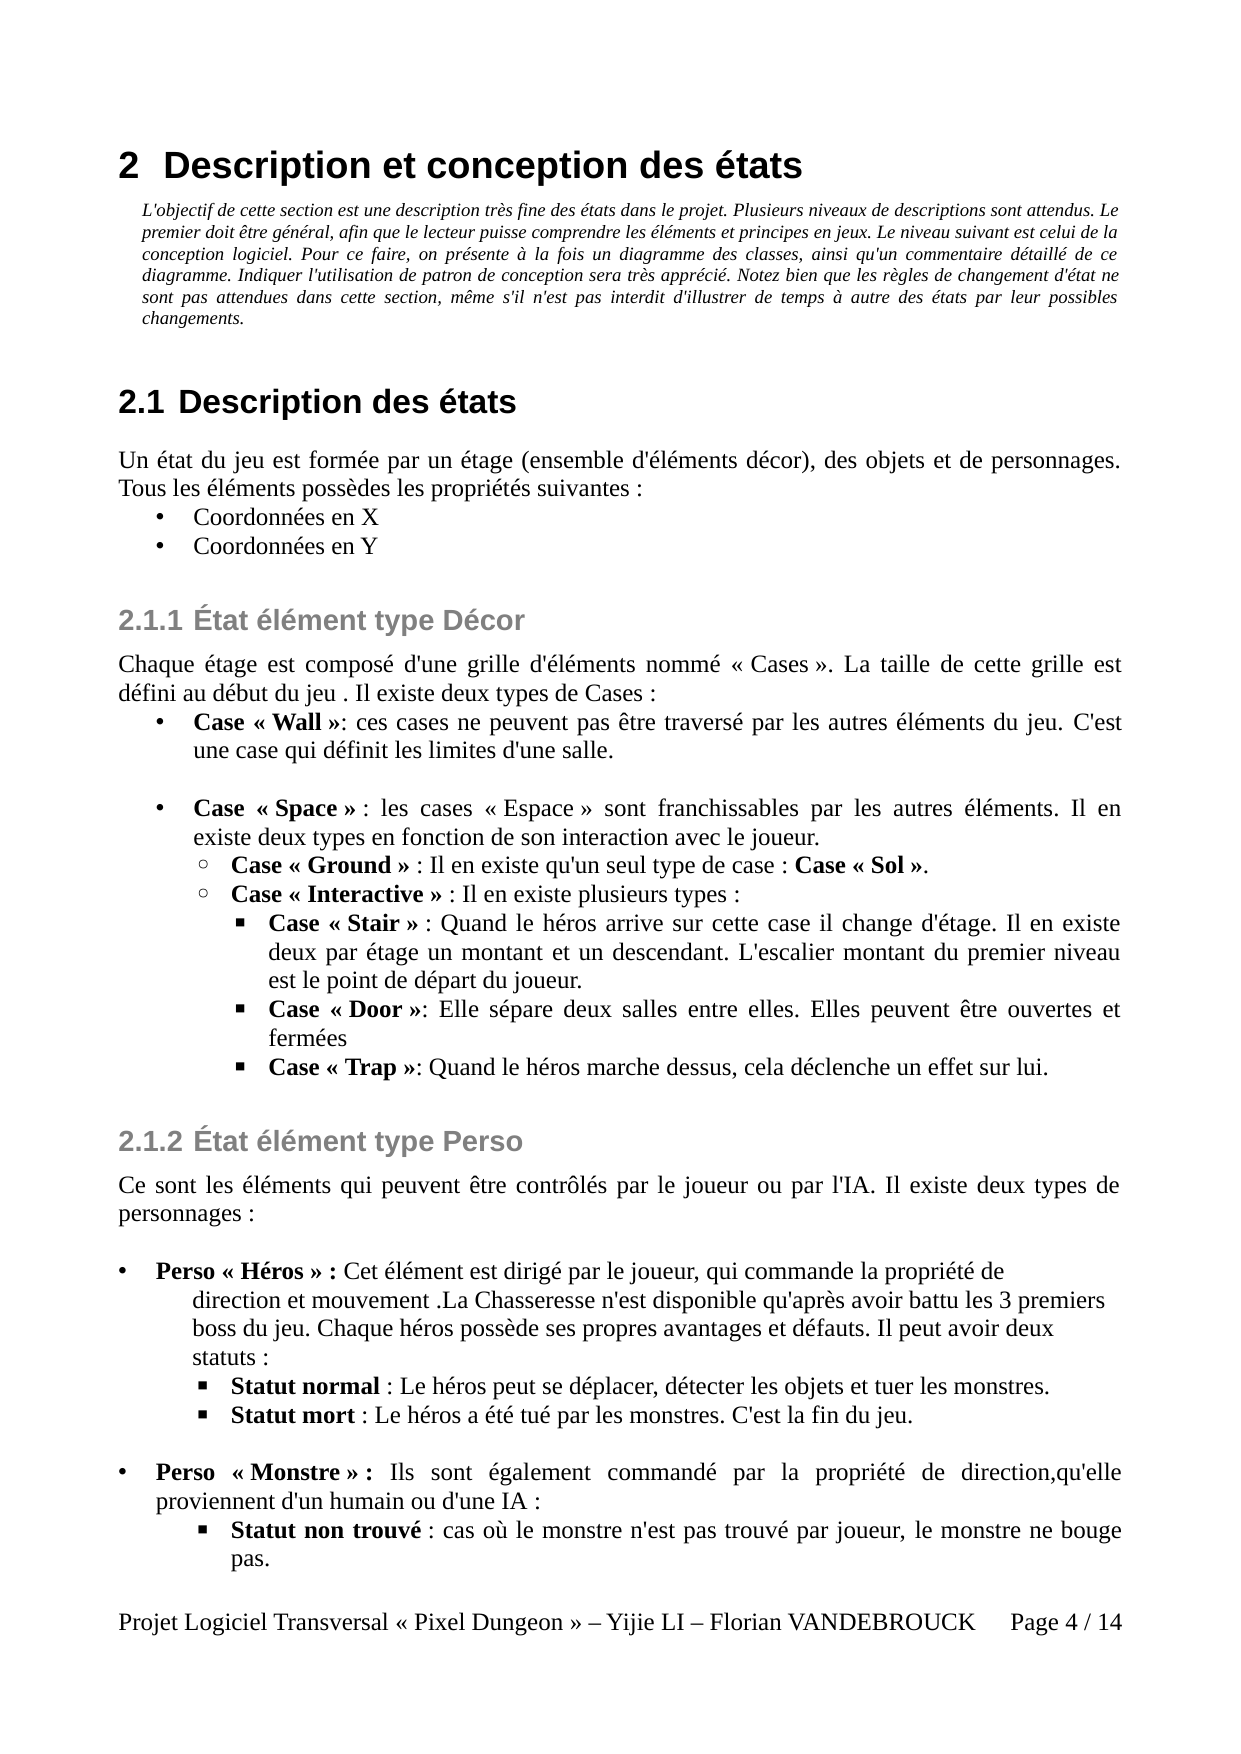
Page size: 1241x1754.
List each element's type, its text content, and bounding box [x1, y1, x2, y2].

list Case « Ground » : Il en existe qu'un seul type de case : Case « Sol ». [193, 850, 1122, 879]
subtitle État élément type Décor [118, 603, 1122, 637]
list Case « Trap »: Quand le héros marche dessus, cela déclenche un effet sur lui. [231, 1052, 1122, 1080]
subtitle Description des états [118, 382, 1122, 421]
subtitle Description et conception des états [118, 143, 1122, 187]
list Case « Wall »: ces cases ne peuvent pas être traversé par les autres éléments du jeu. C'est une case qui définit les limites d'une salle. [156, 707, 1122, 764]
list Statut non trouvé : cas où le monstre n'est pas trouvé par joueur, le monstre ne bouge pas. [193, 1515, 1122, 1572]
text Ce sont les éléments qui peuvent être contrôlés par le joueur ou par l'IA. Il existe deux types de personnages : [118, 1170, 1122, 1227]
text direction et mouvement .La Chasseresse n'est disponible qu'après avoir battu les 3 premiers boss du jeu. Chaque héros possède ses propres avantages et défauts. Il peut avoir deux statuts : [118, 1285, 1122, 1371]
list Coordonnées en X [156, 502, 1122, 531]
list Perso « Héros » : Cet élément est dirigé par le joueur, qui commande la propriété de [118, 1256, 1122, 1285]
list Coordonnées en Y [156, 531, 1122, 560]
text L'objectif de cette section est une description très fine des états dans le projet. Plusieurs niveaux de descriptions sont attendus. Le premier doit être général, afin que le lecteur puisse comprendre les éléments et principes en jeux. Le niveau suivant est celui de la conception logiciel. Pour ce faire, on présente à la fois un diagramme des classes, ainsi qu'un commentaire détaillé de ce diagramme. Indiquer l'utilisation de patron de conception sera très apprécié. Notez bien que les règles de changement d'état ne sont pas attendues dans cette section, même s'il n'est pas interdit d'illustrer de temps à autre des états par leur possibles changements. [142, 199, 1122, 329]
list Perso « Monstre » : Ils sont également commandé par la propriété de direction,qu'elle proviennent d'un humain ou d'une IA : [118, 1457, 1122, 1515]
subtitle État élément type Perso [118, 1124, 1122, 1157]
list Statut mort : Le héros a été tué par les monstres. C'est la fin du jeu. [193, 1400, 1122, 1428]
list Case « Space » : les cases « Espace » sont franchissables par les autres éléments. Il en existe deux types en fonction de son interaction avec le joueur. [156, 793, 1122, 850]
text Un état du jeu est formée par un étage (ensemble d'éléments décor), des objets et de personnages. Tous les éléments possèdes les propriétés suivantes : [118, 445, 1122, 502]
list Case « Door »: Elle sépare deux salles entre elles. Elles peuvent être ouvertes et fermées [231, 994, 1122, 1052]
text Chaque étage est composé d'une grille d'éléments nommé « Cases ». La taille de cette grille est défini au début du jeu . Il existe deux types de Cases : [118, 649, 1122, 707]
list Case « Stair » : Quand le héros arrive sur cette case il change d'étage. Il en existe deux par étage un montant et un descendant. L'escalier montant du premier niveau est le point de départ du joueur. [231, 908, 1122, 994]
list Statut normal : Le héros peut se déplacer, détecter les objets et tuer les monstres. [193, 1371, 1122, 1400]
list Case « Interactive » : Il en existe plusieurs types : [193, 879, 1122, 908]
